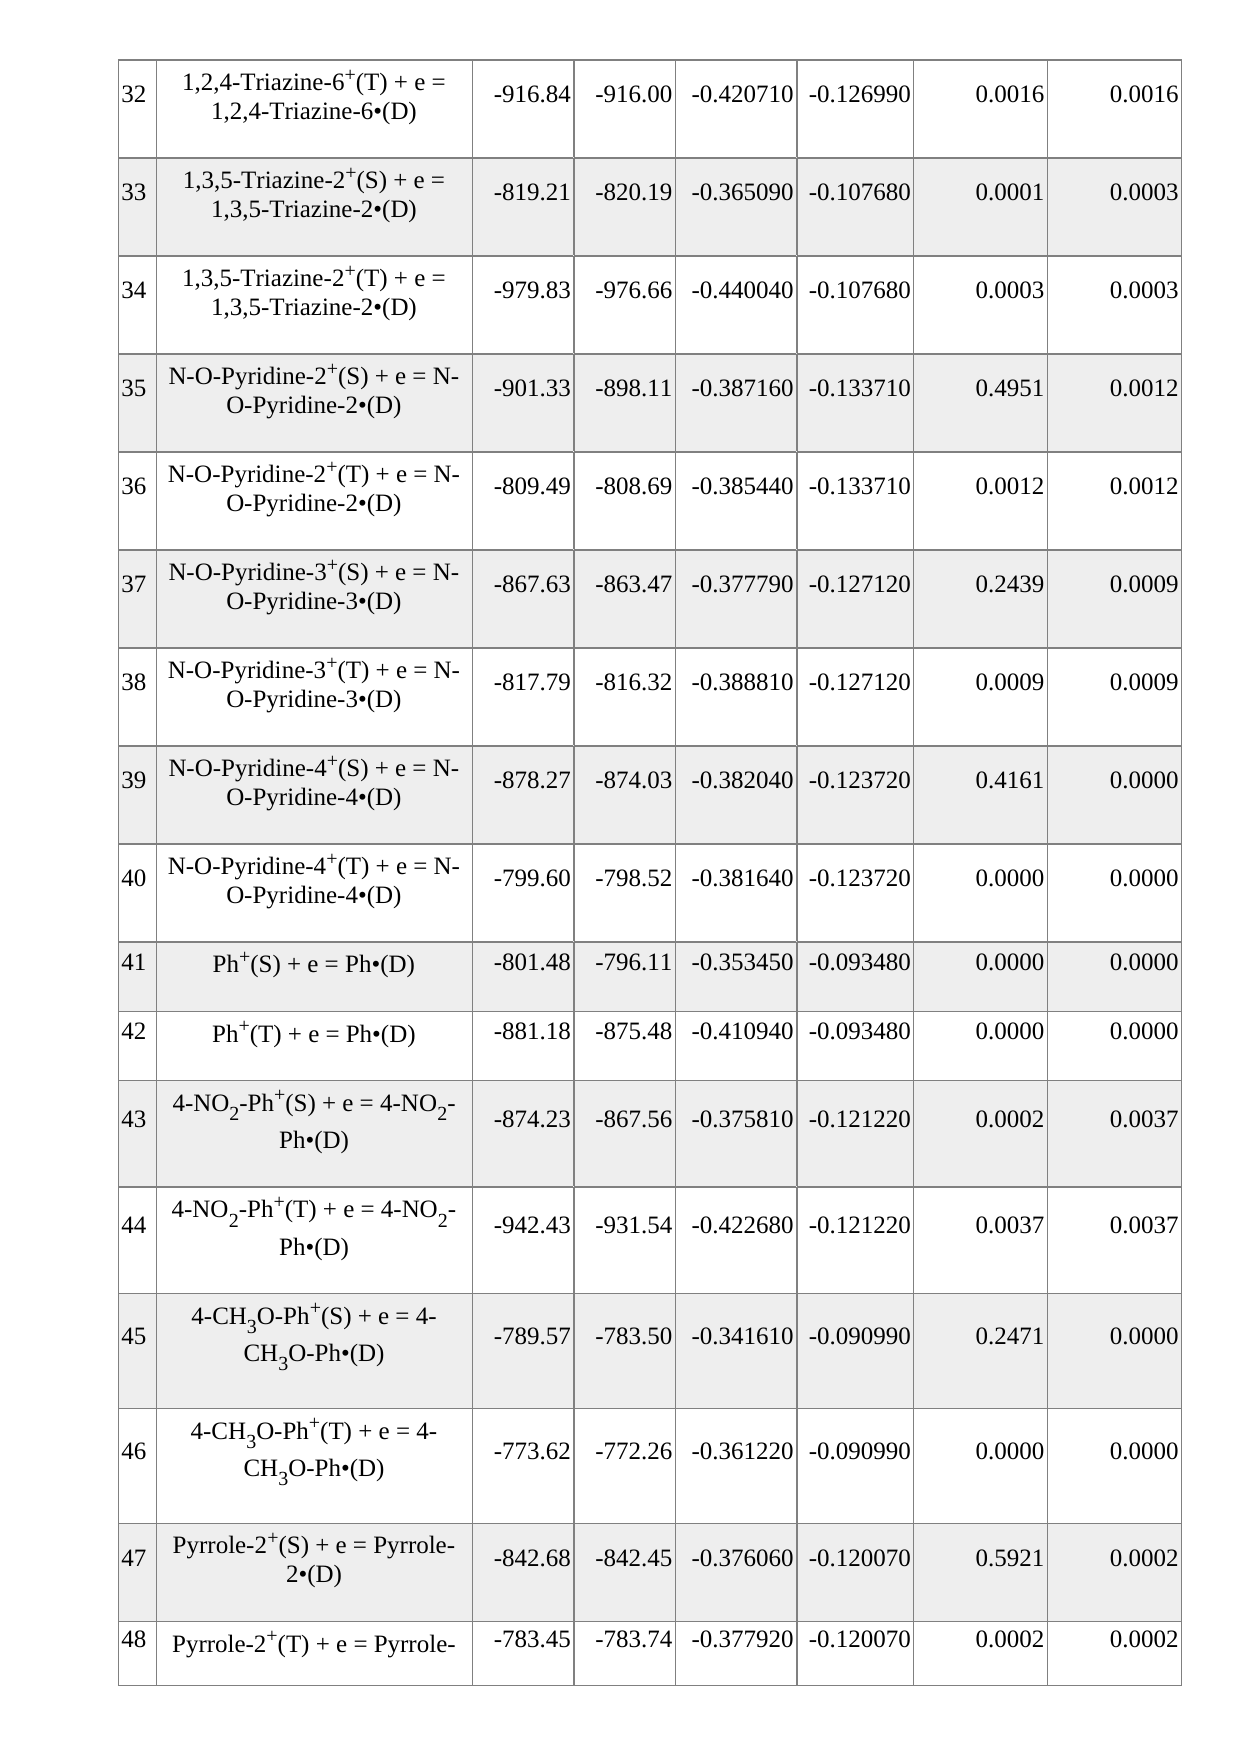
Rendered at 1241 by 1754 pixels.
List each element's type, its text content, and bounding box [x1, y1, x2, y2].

table_cell 32 [119, 61, 156, 157]
table_cell N-O-Pyridine-4+(T) + e = N-O-Pyridine-4•(D) [157, 845, 472, 941]
table_cell -783.50 [575, 1294, 675, 1408]
table_cell 4-CH3O-Ph+(S) + e = 4-CH3O-Ph•(D) [157, 1294, 472, 1408]
table_cell 0.4161 [914, 747, 1047, 843]
table_cell -901.33 [473, 355, 573, 451]
table_cell 0.0002 [1048, 1524, 1181, 1621]
table_cell -0.440040 [676, 257, 796, 353]
table_cell -874.03 [575, 747, 675, 843]
table_cell -773.62 [473, 1409, 573, 1522]
table_cell 48 [119, 1622, 156, 1685]
table_cell 0.4951 [914, 355, 1047, 451]
table_cell -817.79 [473, 649, 573, 745]
table_cell 0.0009 [1048, 551, 1181, 647]
table_cell 0.0000 [1048, 1012, 1181, 1080]
table_cell -0.121220 [798, 1188, 913, 1293]
table_cell 0.0000 [1048, 1409, 1181, 1522]
table_cell 0.0000 [914, 1409, 1047, 1522]
table_cell -0.381640 [676, 845, 796, 941]
table_cell -0.107680 [798, 257, 913, 353]
table_cell 0.0012 [914, 453, 1047, 549]
table_cell -772.26 [575, 1409, 675, 1522]
table_cell 0.2439 [914, 551, 1047, 647]
table_cell N-O-Pyridine-2+(T) + e = N-O-Pyridine-2•(D) [157, 453, 472, 549]
table_cell Ph+(T) + e = Ph•(D) [157, 1012, 472, 1080]
table_cell 42 [119, 1012, 156, 1080]
table_cell 37 [119, 551, 156, 647]
table_cell -881.18 [473, 1012, 573, 1080]
table_cell -0.365090 [676, 159, 796, 255]
table_cell -796.11 [575, 943, 675, 1011]
table_cell -0.375810 [676, 1081, 796, 1186]
table_cell -0.385440 [676, 453, 796, 549]
table_cell -819.21 [473, 159, 573, 255]
table_cell 44 [119, 1188, 156, 1293]
table_cell -842.68 [473, 1524, 573, 1621]
table_cell -0.126990 [798, 61, 913, 157]
table_cell 0.0037 [914, 1188, 1047, 1293]
table_cell 0.0016 [1048, 61, 1181, 157]
table_cell -0.133710 [798, 355, 913, 451]
table_cell -0.353450 [676, 943, 796, 1011]
table_cell 0.0000 [914, 1012, 1047, 1080]
table_cell 0.0012 [1048, 355, 1181, 451]
table_cell 34 [119, 257, 156, 353]
table_cell -0.127120 [798, 551, 913, 647]
table_cell 0.0000 [914, 845, 1047, 941]
table_cell -0.388810 [676, 649, 796, 745]
table_cell 0.0000 [1048, 845, 1181, 941]
table_cell -0.107680 [798, 159, 913, 255]
table_cell -0.123720 [798, 845, 913, 941]
table_cell 47 [119, 1524, 156, 1621]
table_cell 4-CH3O-Ph+(T) + e = 4-CH3O-Ph•(D) [157, 1409, 472, 1522]
table_cell -809.49 [473, 453, 573, 549]
table_cell -916.00 [575, 61, 675, 157]
table_cell 0.0002 [914, 1081, 1047, 1186]
table_cell -979.83 [473, 257, 573, 353]
table_cell -0.127120 [798, 649, 913, 745]
table_cell N-O-Pyridine-3+(S) + e = N-O-Pyridine-3•(D) [157, 551, 472, 647]
table_cell -0.121220 [798, 1081, 913, 1186]
table_cell -0.377920 [676, 1622, 796, 1685]
table_cell 4-NO2-Ph+(T) + e = 4-NO2-Ph•(D) [157, 1188, 472, 1293]
table_cell -798.52 [575, 845, 675, 941]
table_cell 0.0003 [1048, 159, 1181, 255]
table_cell 1,2,4-Triazine-6+(T) + e = 1,2,4-Triazine-6•(D) [157, 61, 472, 157]
table_cell 33 [119, 159, 156, 255]
table_cell 39 [119, 747, 156, 843]
table_cell 0.0002 [1048, 1622, 1181, 1685]
table_cell -808.69 [575, 453, 675, 549]
table_cell 35 [119, 355, 156, 451]
table_cell N-O-Pyridine-4+(S) + e = N-O-Pyridine-4•(D) [157, 747, 472, 843]
table_cell -783.45 [473, 1622, 573, 1685]
table_cell -0.377790 [676, 551, 796, 647]
table_cell -0.341610 [676, 1294, 796, 1408]
table_cell -916.84 [473, 61, 573, 157]
table_cell -0.093480 [798, 1012, 913, 1080]
table_cell 0.0000 [1048, 747, 1181, 843]
table_cell 0.0001 [914, 159, 1047, 255]
table_cell 0.0000 [914, 943, 1047, 1011]
table_cell -0.410940 [676, 1012, 796, 1080]
table_cell 0.0037 [1048, 1081, 1181, 1186]
table_cell 40 [119, 845, 156, 941]
table_cell 0.0037 [1048, 1188, 1181, 1293]
table_cell Pyrrole-2+(T) + e = Pyrrole- [157, 1622, 472, 1685]
table_cell -875.48 [575, 1012, 675, 1080]
table_cell N-O-Pyridine-3+(T) + e = N-O-Pyridine-3•(D) [157, 649, 472, 745]
table_cell -898.11 [575, 355, 675, 451]
table_cell 45 [119, 1294, 156, 1408]
table_cell -820.19 [575, 159, 675, 255]
table_cell -0.376060 [676, 1524, 796, 1621]
table_cell 0.0009 [1048, 649, 1181, 745]
table_cell -867.63 [473, 551, 573, 647]
table_cell 43 [119, 1081, 156, 1186]
table_cell -0.120070 [798, 1524, 913, 1621]
table_cell 0.0003 [914, 257, 1047, 353]
table_cell -799.60 [473, 845, 573, 941]
table_cell -0.387160 [676, 355, 796, 451]
table_cell 46 [119, 1409, 156, 1522]
table_cell 0.0012 [1048, 453, 1181, 549]
table_cell -842.45 [575, 1524, 675, 1621]
table_cell 0.0000 [1048, 943, 1181, 1011]
table_cell -867.56 [575, 1081, 675, 1186]
table_cell -931.54 [575, 1188, 675, 1293]
table_cell 0.2471 [914, 1294, 1047, 1408]
table_cell -976.66 [575, 257, 675, 353]
table_cell -0.133710 [798, 453, 913, 549]
table_cell 1,3,5-Triazine-2+(T) + e = 1,3,5-Triazine-2•(D) [157, 257, 472, 353]
table_cell -0.123720 [798, 747, 913, 843]
table_cell -0.090990 [798, 1294, 913, 1408]
table_cell 36 [119, 453, 156, 549]
table_cell -878.27 [473, 747, 573, 843]
table_cell -0.090990 [798, 1409, 913, 1522]
table_cell -0.093480 [798, 943, 913, 1011]
table_cell -789.57 [473, 1294, 573, 1408]
table_cell -0.120070 [798, 1622, 913, 1685]
table_cell -0.382040 [676, 747, 796, 843]
table_cell Pyrrole-2+(S) + e = Pyrrole-2•(D) [157, 1524, 472, 1621]
table_cell 4-NO2-Ph+(S) + e = 4-NO2-Ph•(D) [157, 1081, 472, 1186]
table_cell -0.361220 [676, 1409, 796, 1522]
table_cell 0.0009 [914, 649, 1047, 745]
table_cell -0.420710 [676, 61, 796, 157]
table_cell -874.23 [473, 1081, 573, 1186]
table_cell 0.0003 [1048, 257, 1181, 353]
table_cell -801.48 [473, 943, 573, 1011]
table_cell 0.0016 [914, 61, 1047, 157]
table_cell -816.32 [575, 649, 675, 745]
table_cell 0.5921 [914, 1524, 1047, 1621]
table_cell N-O-Pyridine-2+(S) + e = N-O-Pyridine-2•(D) [157, 355, 472, 451]
table_cell 0.0002 [914, 1622, 1047, 1685]
table_cell 1,3,5-Triazine-2+(S) + e = 1,3,5-Triazine-2•(D) [157, 159, 472, 255]
table_cell -863.47 [575, 551, 675, 647]
table_cell 0.0000 [1048, 1294, 1181, 1408]
table_cell Ph+(S) + e = Ph•(D) [157, 943, 472, 1011]
table_cell 38 [119, 649, 156, 745]
table_cell -783.74 [575, 1622, 675, 1685]
table_cell 41 [119, 943, 156, 1011]
table_cell -942.43 [473, 1188, 573, 1293]
table_cell -0.422680 [676, 1188, 796, 1293]
